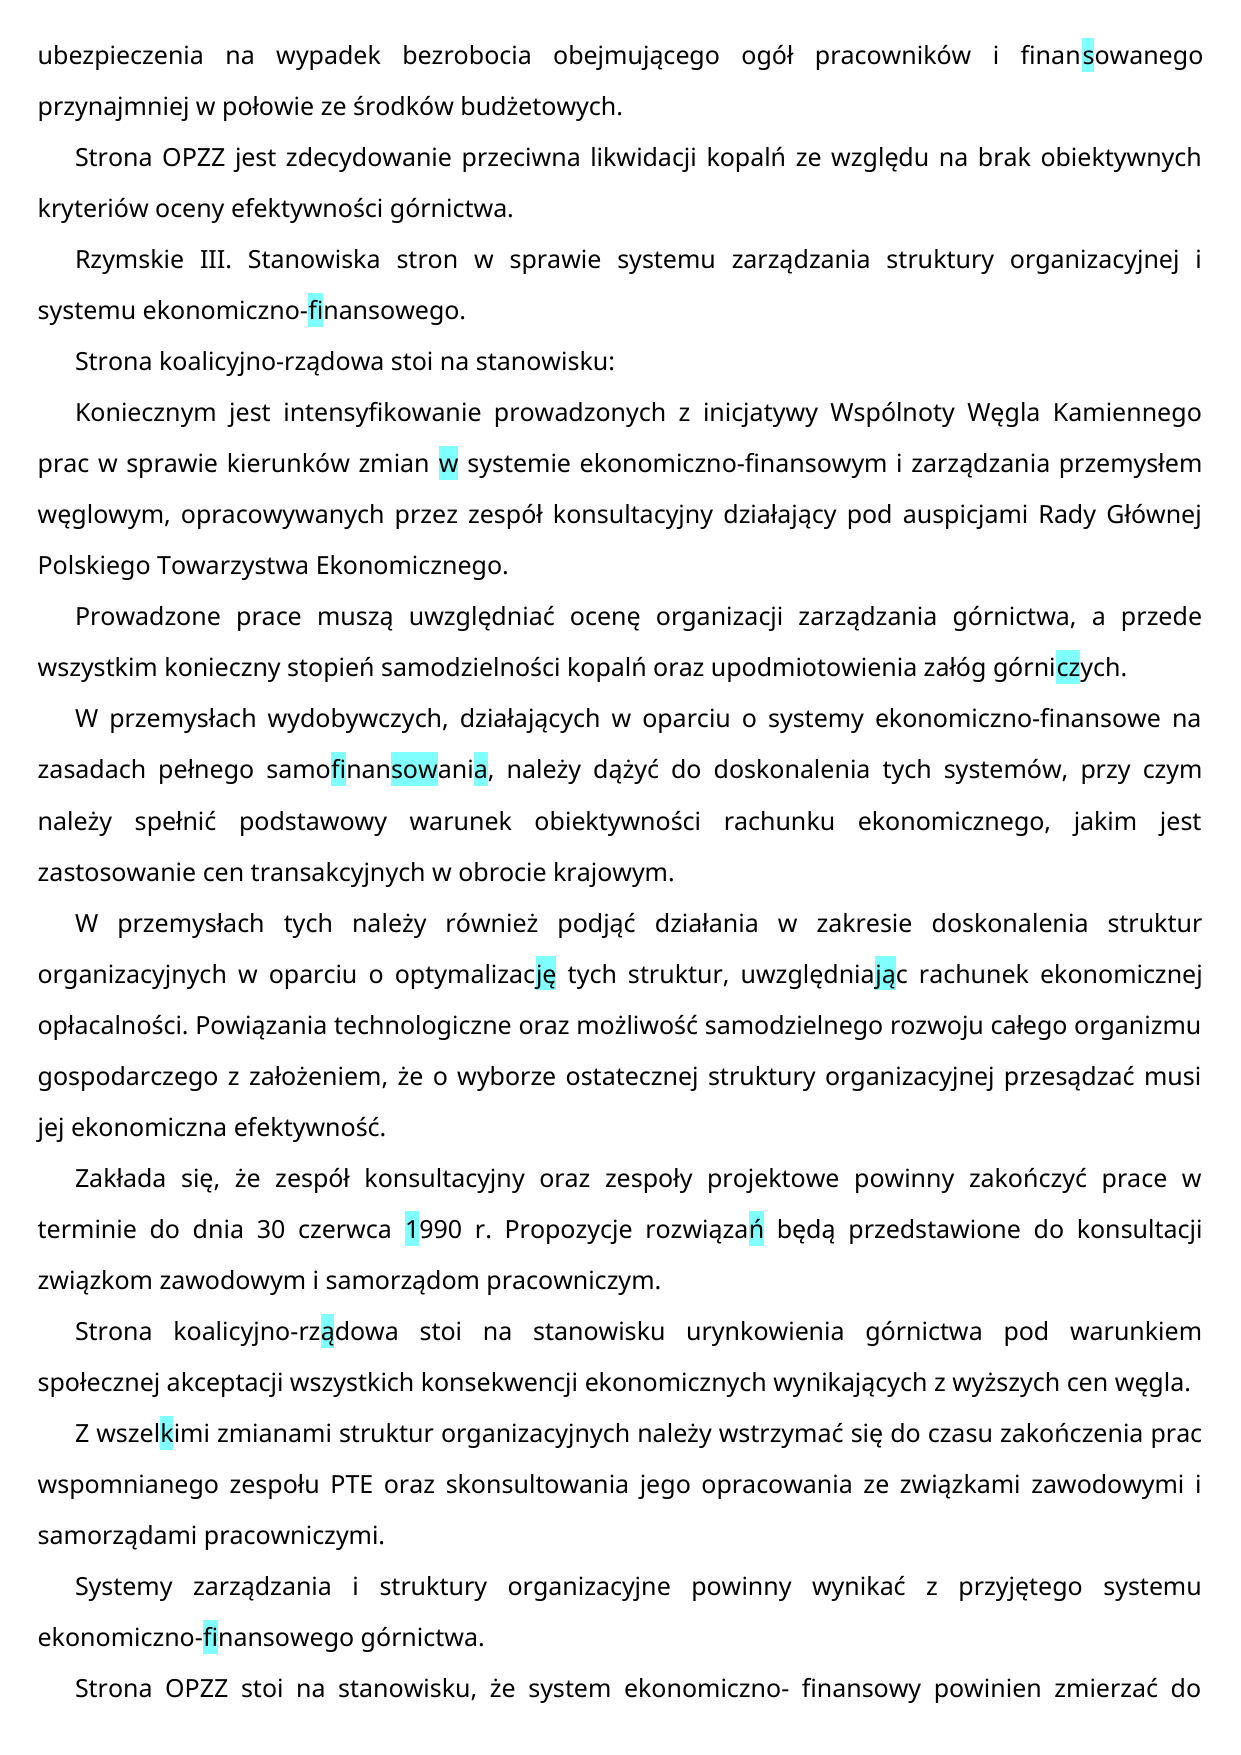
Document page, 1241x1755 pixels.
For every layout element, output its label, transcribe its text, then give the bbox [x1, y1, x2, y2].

text ubezpieczenia na wypadek bezrobocia obejmującego ogół pracowników i finansowanego przynajmniej w połowie ze środków budżetowych. [37, 37, 1203, 123]
text W przemysłach tych należy również podjąć działania w zakresie doskonalenia struktur organizacyjnych w oparciu o optymalizację tych struktur, uwzględniając rachunek ekonomicznej opłacalności. Powiązania technologiczne oraz możliwość samodzielnego rozwoju całego organizmu gospodarczego z założeniem, że o wyborze ostatecznej struktury organizacyjnej przesądzać musi jej ekonomiczna efektywność. [37, 905, 1203, 1143]
text Zakłada się, że zespół konsultacyjny oraz zespoły projektowe powinny zakończyć prace w terminie do dnia 30 czerwca 1990 r. Propozycje rozwiązań będą przedstawione do konsultacji związkom zawodowym i samorządom pracowniczym. [37, 1160, 1203, 1297]
text Strona koalicyjno-rządowa stoi na stanowisku: [37, 344, 1203, 378]
text Rzymskie III. Stanowiska stron w sprawie systemu zarządzania struktury organizacyjnej i systemu ekonomiczno-finansowego. [37, 242, 1203, 327]
text Strona koalicyjno-rządowa stoi na stanowisku urynkowienia górnictwa pod warunkiem społecznej akceptacji wszystkich konsekwencji ekonomicznych wynikających z wyższych cen węgla. [37, 1313, 1203, 1399]
text Systemy zarządzania i struktury organizacyjne powinny wynikać z przyjętego systemu ekonomiczno-finansowego górnictwa. [37, 1569, 1203, 1654]
text Strona OPZZ stoi na stanowisku, że system ekonomiczno- finansowy powinien zmierzać do [37, 1671, 1203, 1705]
text W przemysłach wydobywczych, działających w oparciu o systemy ekonomiczno-finansowe na zasadach pełnego samofinansowania, należy dążyć do doskonalenia tych systemów, przy czym należy spełnić podstawowy warunek obiektywności rachunku ekonomicznego, jakim jest zastosowanie cen transakcyjnych w obrocie krajowym. [37, 701, 1203, 888]
text Prowadzone prace muszą uwzględniać ocenę organizacji zarządzania górnictwa, a przede wszystkim konieczny stopień samodzielności kopalń oraz upodmiotowienia załóg górniczych. [37, 599, 1203, 684]
text Strona OPZZ jest zdecydowanie przeciwna likwidacji kopalń ze względu na brak obiektywnych kryteriów oceny efektywności górnictwa. [37, 139, 1203, 225]
text Koniecznym jest intensyfikowanie prowadzonych z inicjatywy Wspólnoty Węgla Kamiennego prac w sprawie kierunków zmian w systemie ekonomiczno-finansowym i zarządzania przemysłem węglowym, opracowywanych przez zespół konsultacyjny działający pod auspicjami Rady Głównej Polskiego Towarzystwa Ekonomicznego. [37, 395, 1203, 582]
text Z wszelkimi zmianami struktur organizacyjnych należy wstrzymać się do czasu zakończenia prac wspomnianego zespołu PTE oraz skonsultowania jego opracowania ze związkami zawodowymi i samorządami pracowniczymi. [37, 1416, 1203, 1552]
